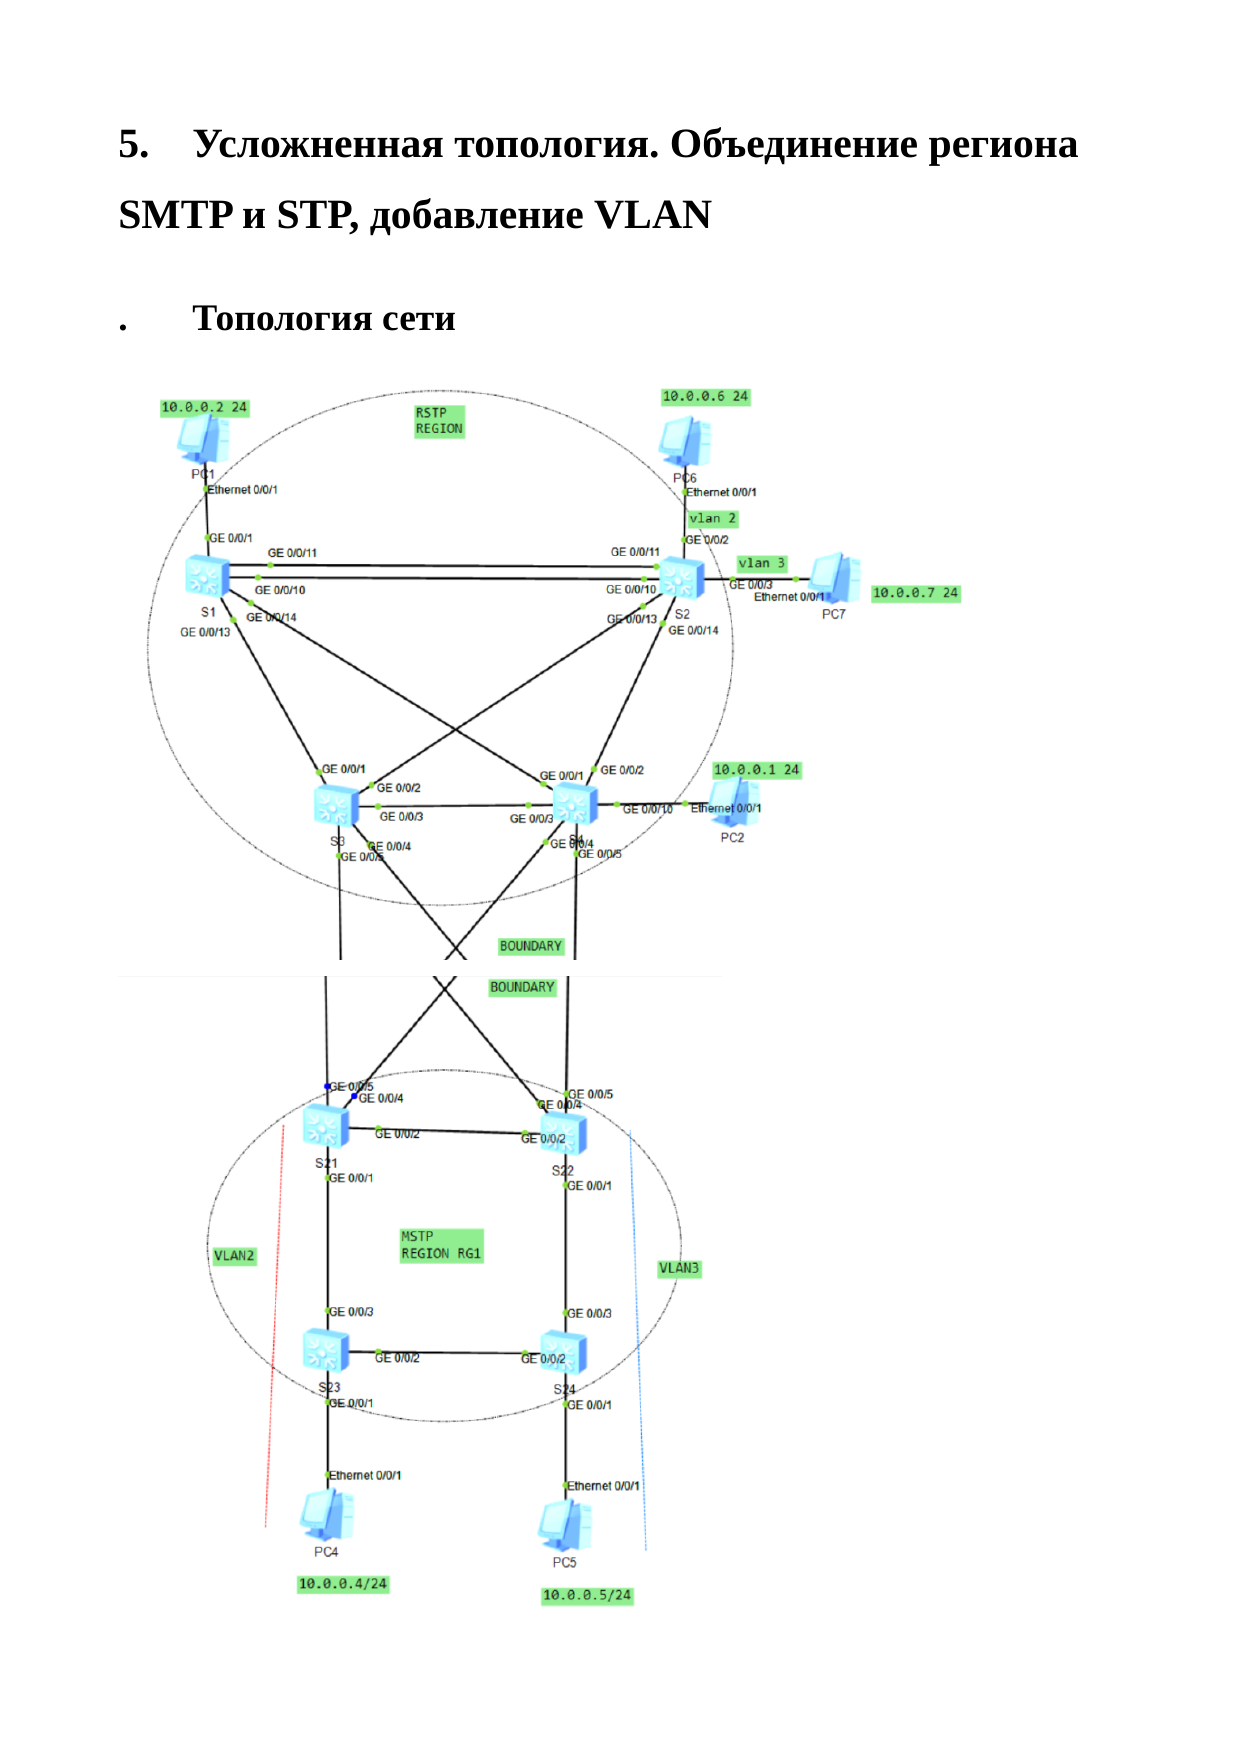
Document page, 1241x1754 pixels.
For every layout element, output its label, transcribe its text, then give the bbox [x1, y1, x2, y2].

subtitle Усложненная топология. Объединение региона SMTP и STP, добавление VLAN [118, 118, 1122, 238]
subtitle Топология сети [118, 295, 1122, 338]
picture [118, 976, 722, 1614]
picture [118, 372, 973, 960]
